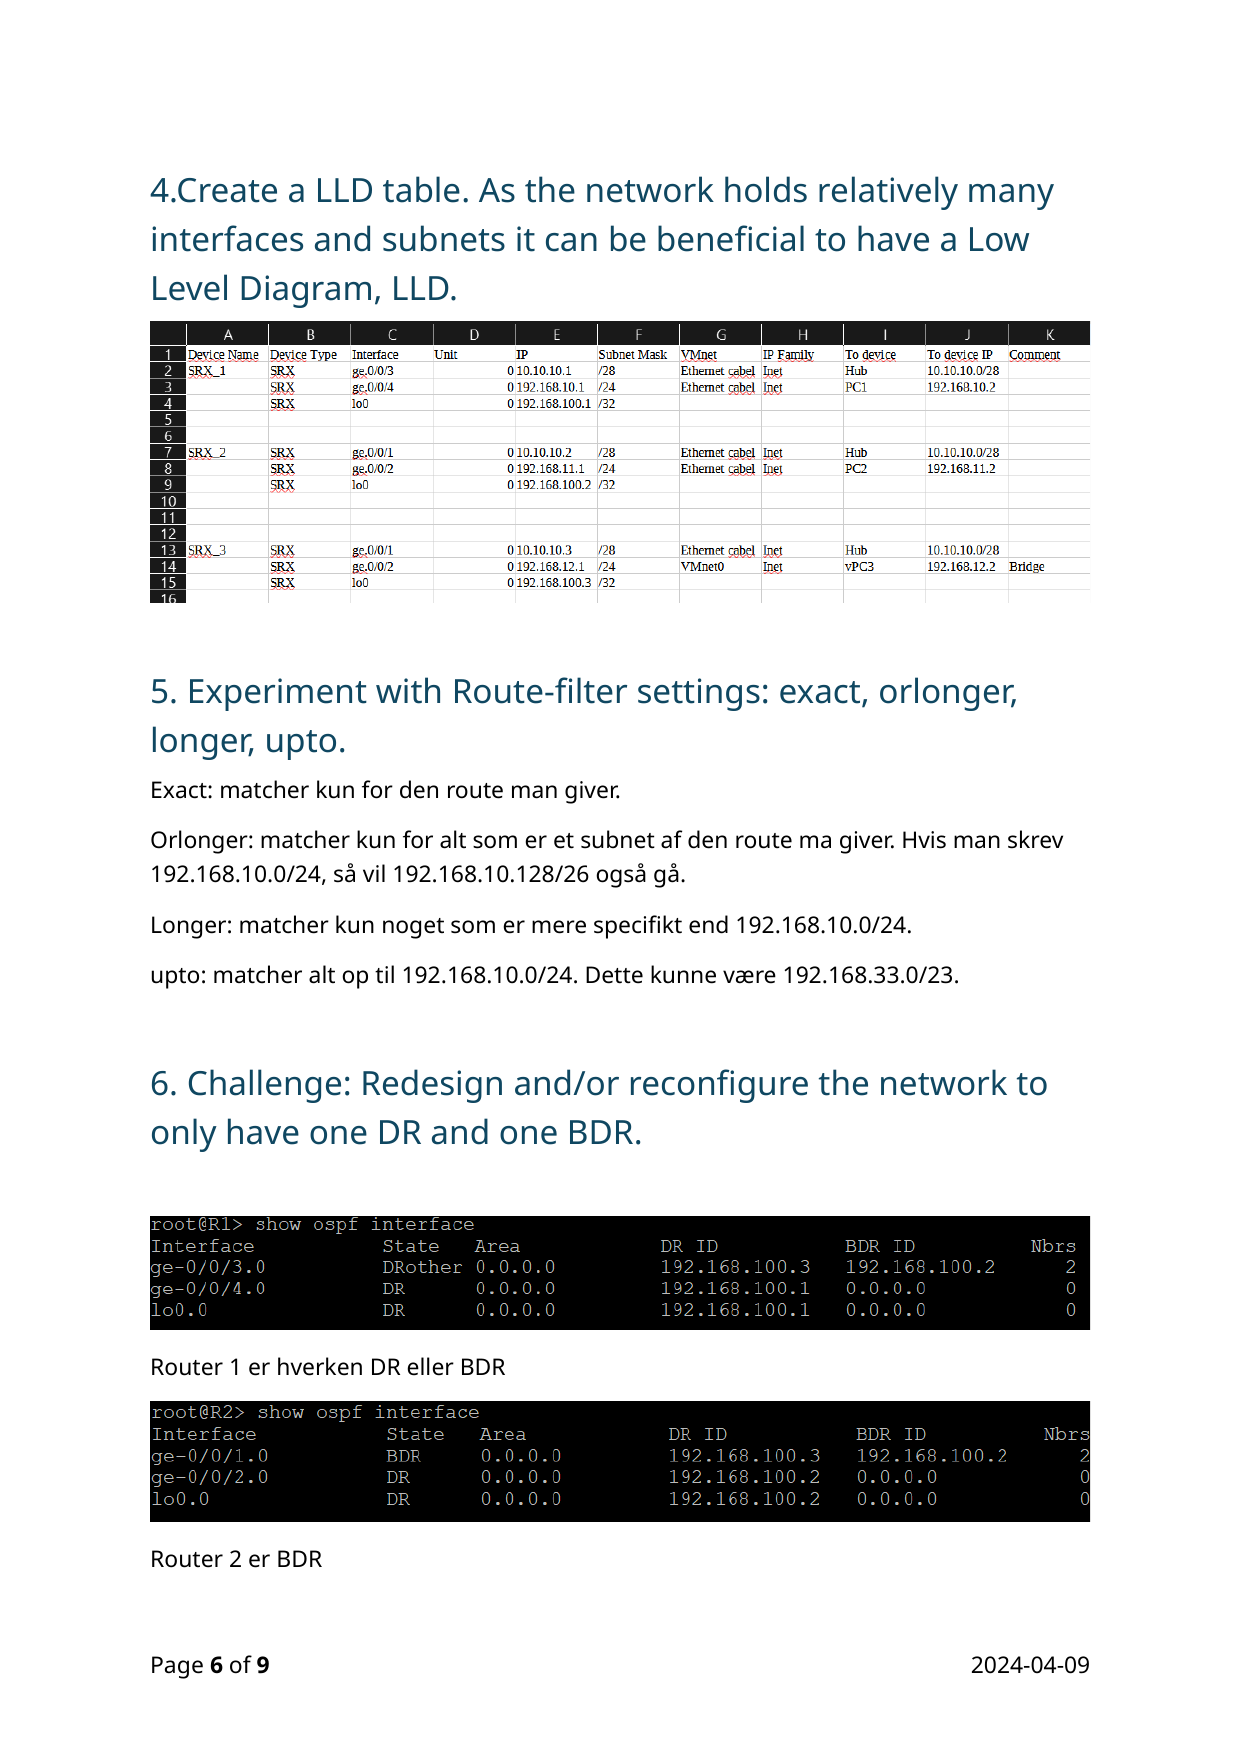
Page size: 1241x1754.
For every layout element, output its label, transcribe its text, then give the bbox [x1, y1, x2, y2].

text upto: matcher alt op til 192.168.10.0/24. Dette kunne være 192.168.33.0/23. [150, 959, 1090, 990]
text Router 2 er BDR [150, 1522, 1090, 1574]
text Exact: matcher kun for den route man giver. [150, 774, 1090, 805]
picture [150, 1216, 1091, 1330]
text Longer: matcher kun noget som er mere specifikt end 192.168.10.0/24. [150, 908, 1090, 940]
subtitle 6. Challenge: Redesign and/or reconfigure the network to only have one DR and one BDR. [150, 1060, 1090, 1154]
text Router 1 er hverken DR eller BDR [150, 1330, 1090, 1382]
picture [150, 1401, 1091, 1522]
text Orlonger: matcher kun for alt som er et subnet af den route ma giver. Hvis man skrev 192.168.10.0/24, så vil 192.168.10.128/26 også gå. [150, 824, 1090, 889]
subtitle 5. Experiment with Route-filter settings: exact, orlonger, longer, upto. [150, 668, 1090, 762]
subtitle 4.Create a LLD table. As the network holds relatively many interfaces and subnets it can be beneficial to have a Low Level Diagram, LLD. [150, 167, 1090, 310]
picture [150, 321, 1091, 603]
